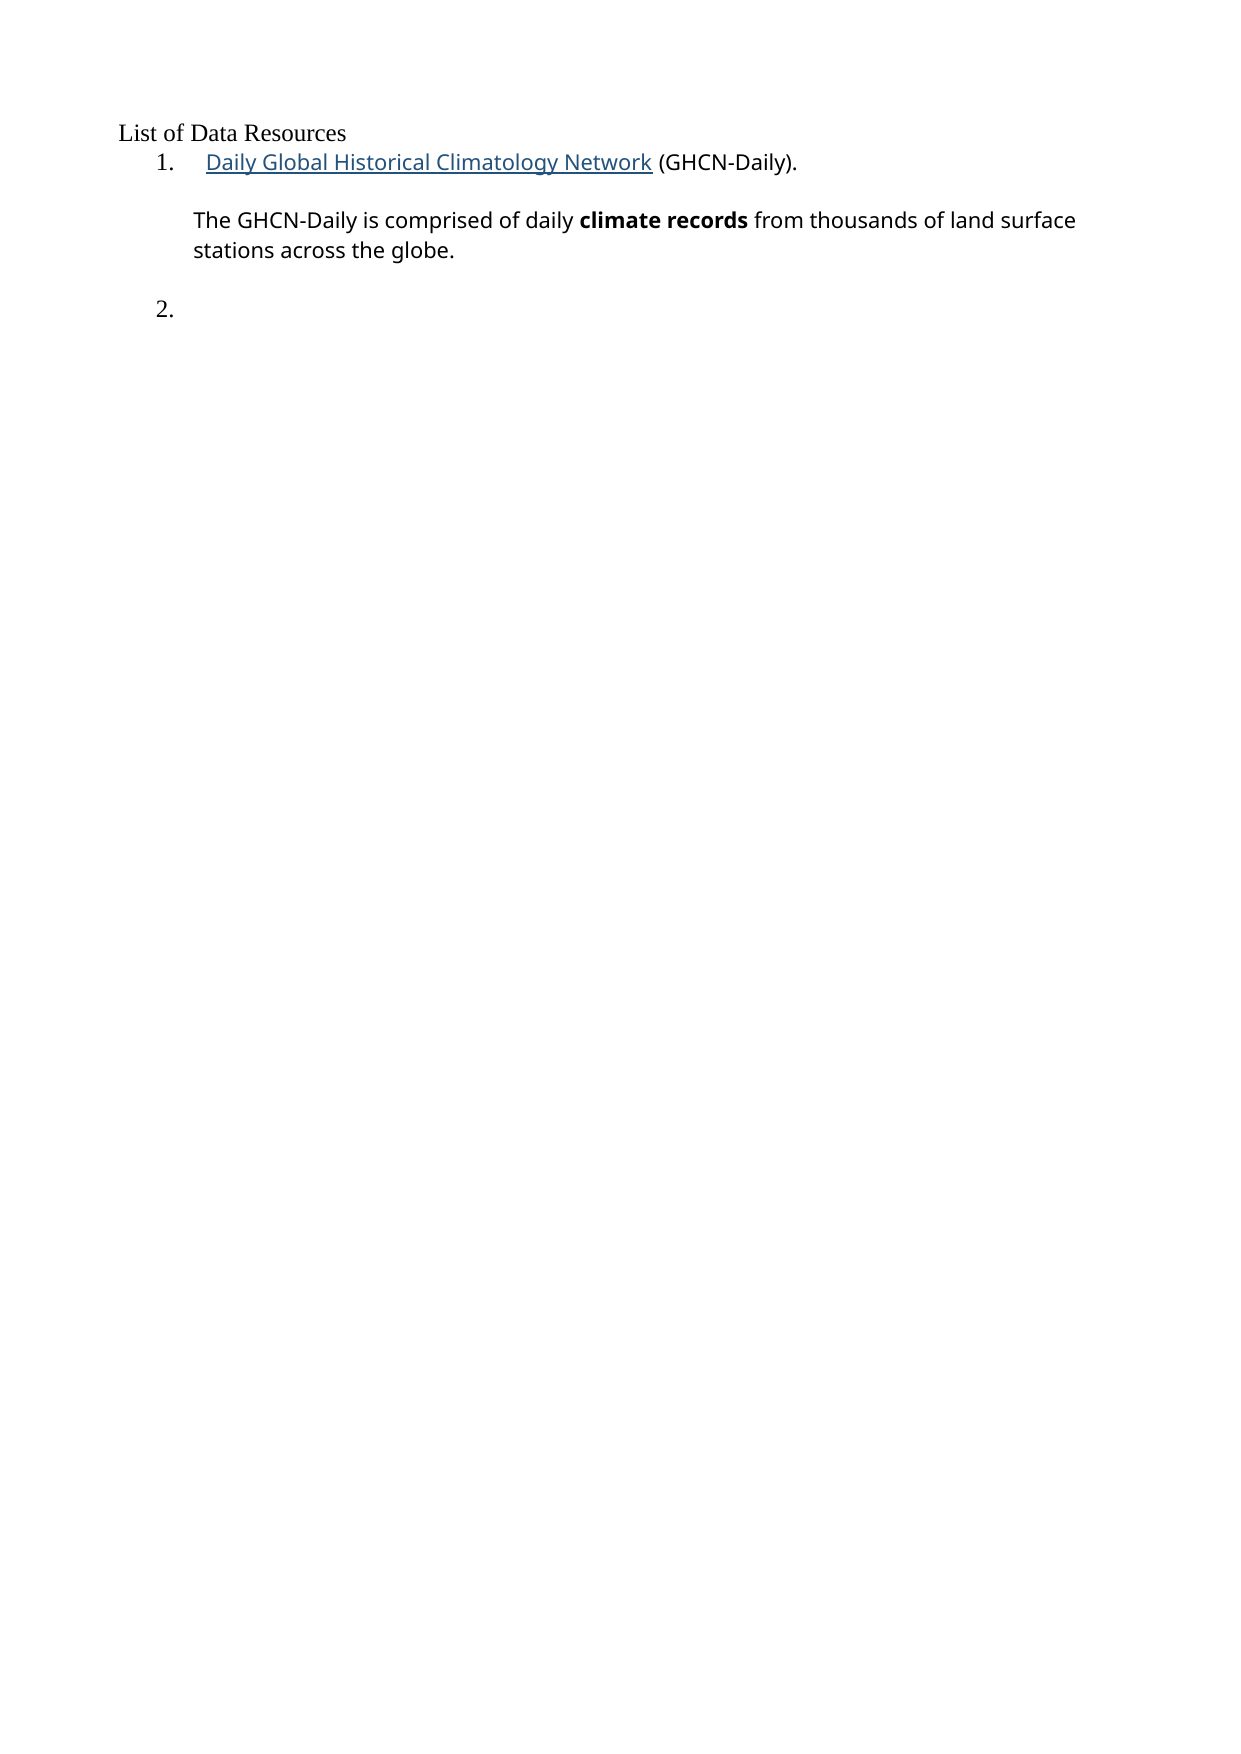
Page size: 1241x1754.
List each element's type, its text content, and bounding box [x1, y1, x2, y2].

list Daily Global Historical Climatology Network (GHCN-Daily). [156, 147, 1122, 177]
list The GHCN-Daily is comprised of daily climate records from thousands of land surface stations across the globe. [156, 205, 1122, 265]
text List of Data Resources [118, 118, 1122, 147]
